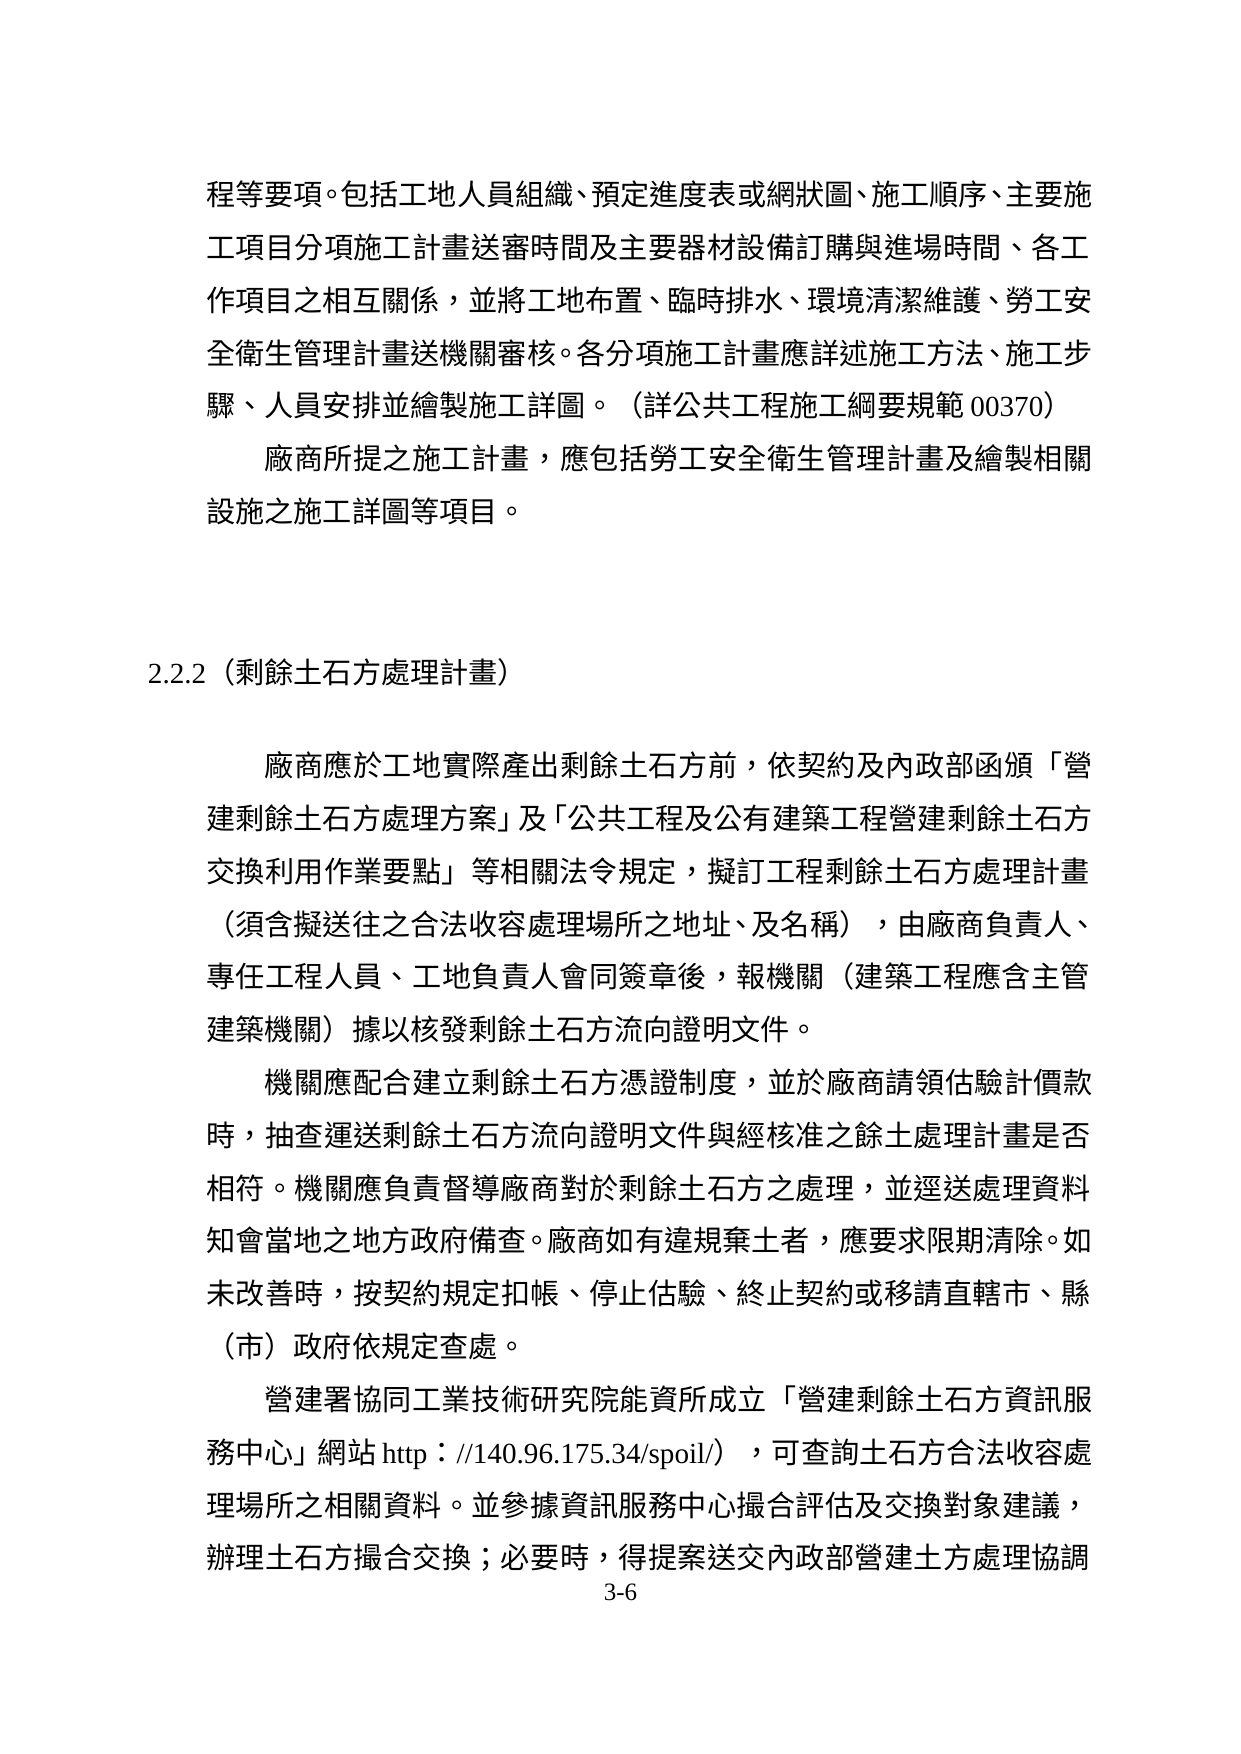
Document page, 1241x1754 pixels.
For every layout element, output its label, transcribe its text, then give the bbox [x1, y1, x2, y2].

text 廠商應於工地實際產出剩餘土石方前，依契約及內政部函頒「營建剩餘土石方處理方案」及「公共工程及公有建築工程營建剩餘土石方交換利用作業要點」等相關法令規定，擬訂工程剩餘土石方處理計畫（須含擬送往之合法收容處理場所之地址、及名稱），由廠商負責人、專任工程人員、工地負責人會同簽章後，報機關（建築工程應含主管建築機關）據以核發剩餘土石方流向證明文件。 [206, 743, 1092, 1049]
text 廠商所提之施工計畫，應包括勞工安全衛生管理計畫及繪製相關設施之施工詳圖等項目。 [206, 436, 1092, 531]
text 機關應配合建立剩餘土石方憑證制度，並於廠商請領估驗計價款時，抽查運送剩餘土石方流向證明文件與經核准之餘土處理計畫是否相符。機關應負責督導廠商對於剩餘土石方之處理，並逕送處理資料知會當地之地方政府備查。廠商如有違規棄土者，應要求限期清除。如未改善時，按契約規定扣帳、停止估驗、終止契約或移請直轄市、縣（市）政府依規定查處。 [206, 1059, 1092, 1366]
text 營建署協同工業技術研究院能資所成立「營建剩餘土石方資訊服務中心」網站http：//140.96.175.34/spoil/），可查詢土石方合法收容處理場所之相關資料。並參據資訊服務中心撮合評估及交換對象建議，辦理土石方撮合交換；必要時，得提案送交內政部營建土方處理協調 [206, 1376, 1092, 1577]
subtitle 2.2.2（剩餘土石方處理計畫） [148, 650, 1092, 692]
text 程等要項。包括工地人員組織、預定進度表或網狀圖、施工順序、主要施工項目分項施工計畫送審時間及主要器材設備訂購與進場時間、各工作項目之相互關係，並將工地布置、臨時排水、環境清潔維護、勞工安全衛生管理計畫送機關審核。各分項施工計畫應詳述施工方法、施工步驟、人員安排並繪製施工詳圖。（詳公共工程施工綱要規範00370） [206, 172, 1092, 425]
